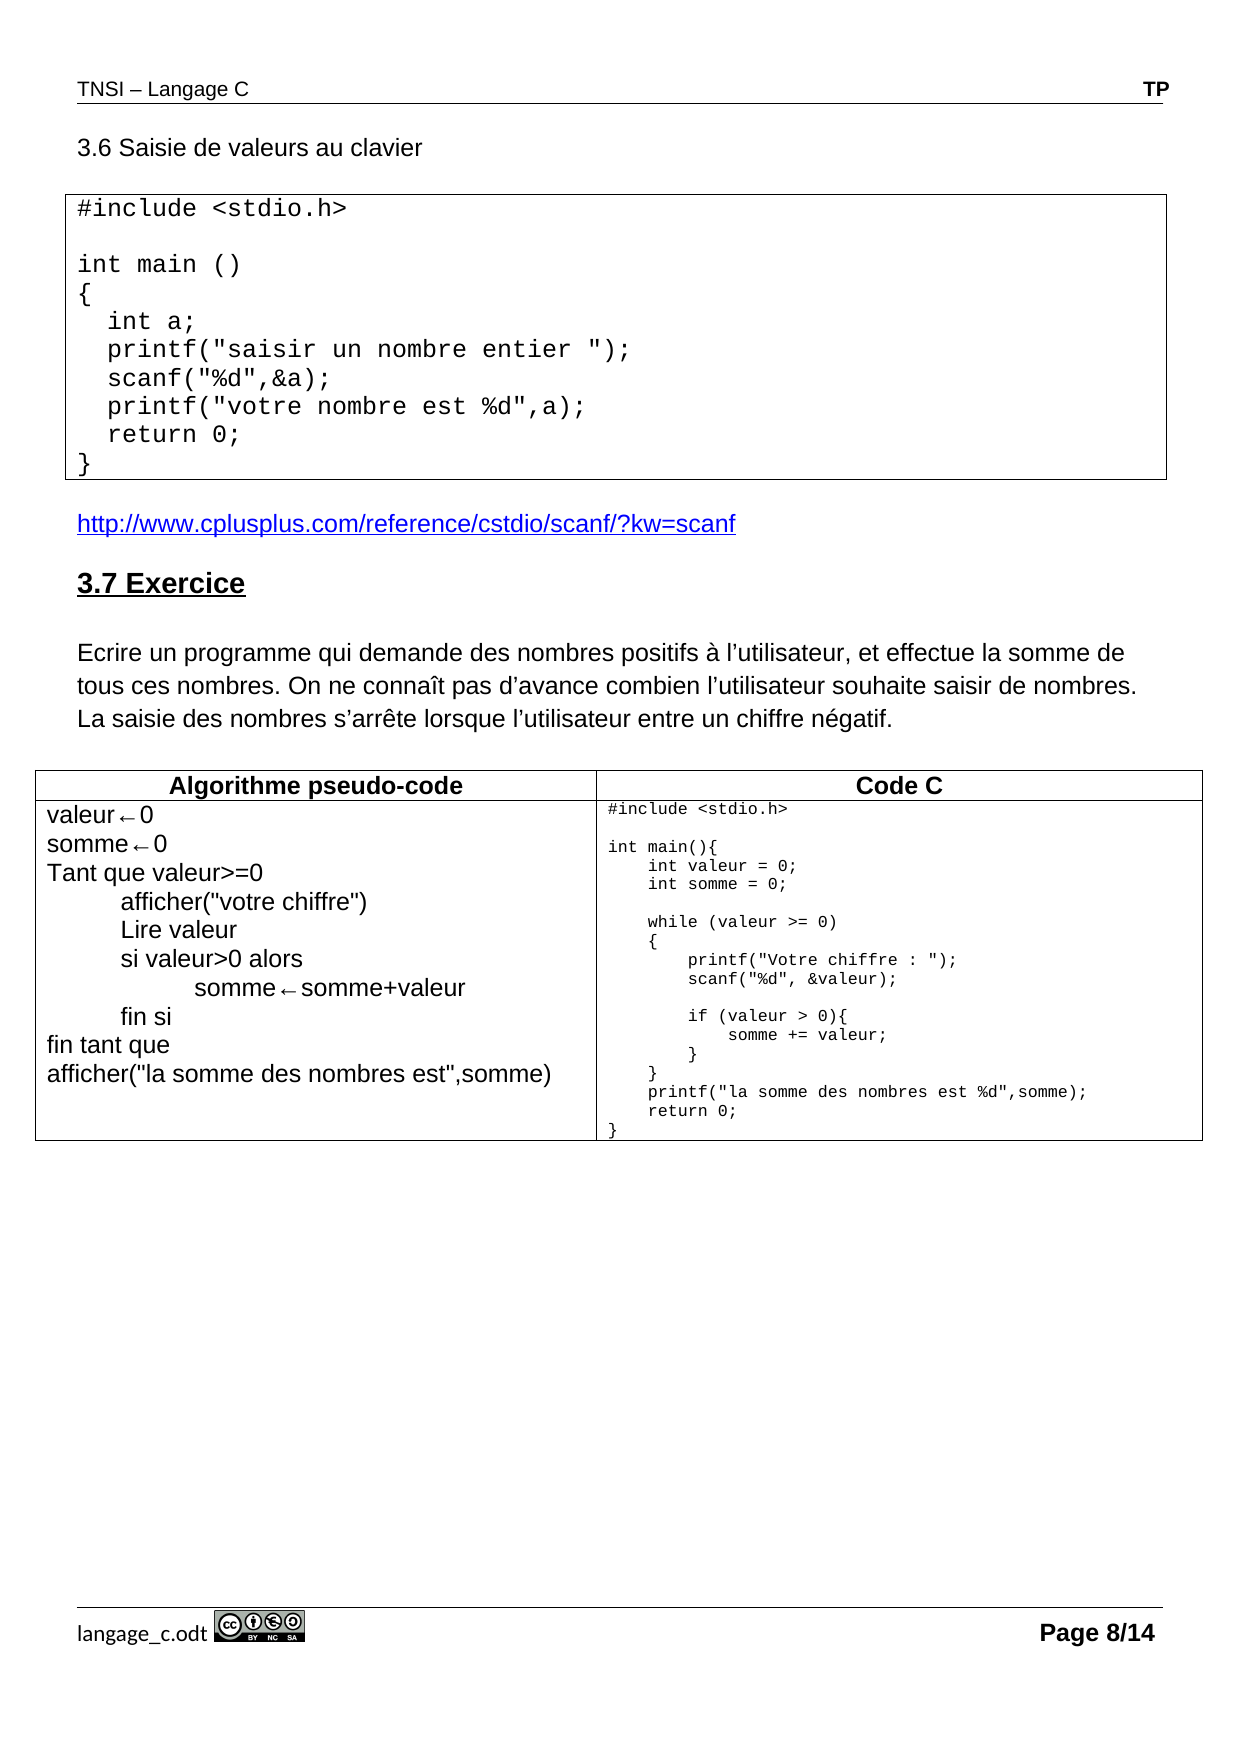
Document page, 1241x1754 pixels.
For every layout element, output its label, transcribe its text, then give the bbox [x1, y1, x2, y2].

table_header Algorithme pseudo-code [36, 771, 596, 799]
table_cell valeur←0 somme←0 Tant que valeur>=0 afficher("votre chiffre") Lire valeur si valeur>0 alors somme←somme+valeur fin si fin tant que afficher("la somme des nombres est",somme) [36, 801, 596, 1140]
table_header #include <stdio.h> int main () { int a; printf("saisir un nombre entier "); scanf("%d",&a); printf("votre nombre est %d",a); return 0; } [66, 195, 1166, 479]
text 3.6 Saisie de valeurs au clavier [77, 133, 1163, 161]
table_cell #include <stdio.h> int main(){ int valeur = 0; int somme = 0; while (valeur >= 0) { printf("Votre chiffre : "); scanf("%d", &valeur); if (valeur > 0){ somme += valeur; } } printf("la somme des nombres est %d",somme); return 0; } [597, 801, 1202, 1140]
text http://www.cplusplus.com/reference/cstdio/scanf/?kw=scanf [77, 508, 1163, 537]
table_header Code C [597, 771, 1202, 799]
text 3.7 Exercice [77, 566, 1163, 599]
text Ecrire un programme qui demande des nombres positifs à l’utilisateur, et effectue la somme de tous ces nombres. On ne connaît pas d’avance combien l’utilisateur souhaite saisir de nombres. La saisie des nombres s’arrête lorsque l’utilisateur entre un chiffre négatif. [77, 638, 1163, 732]
picture [214, 1610, 305, 1642]
